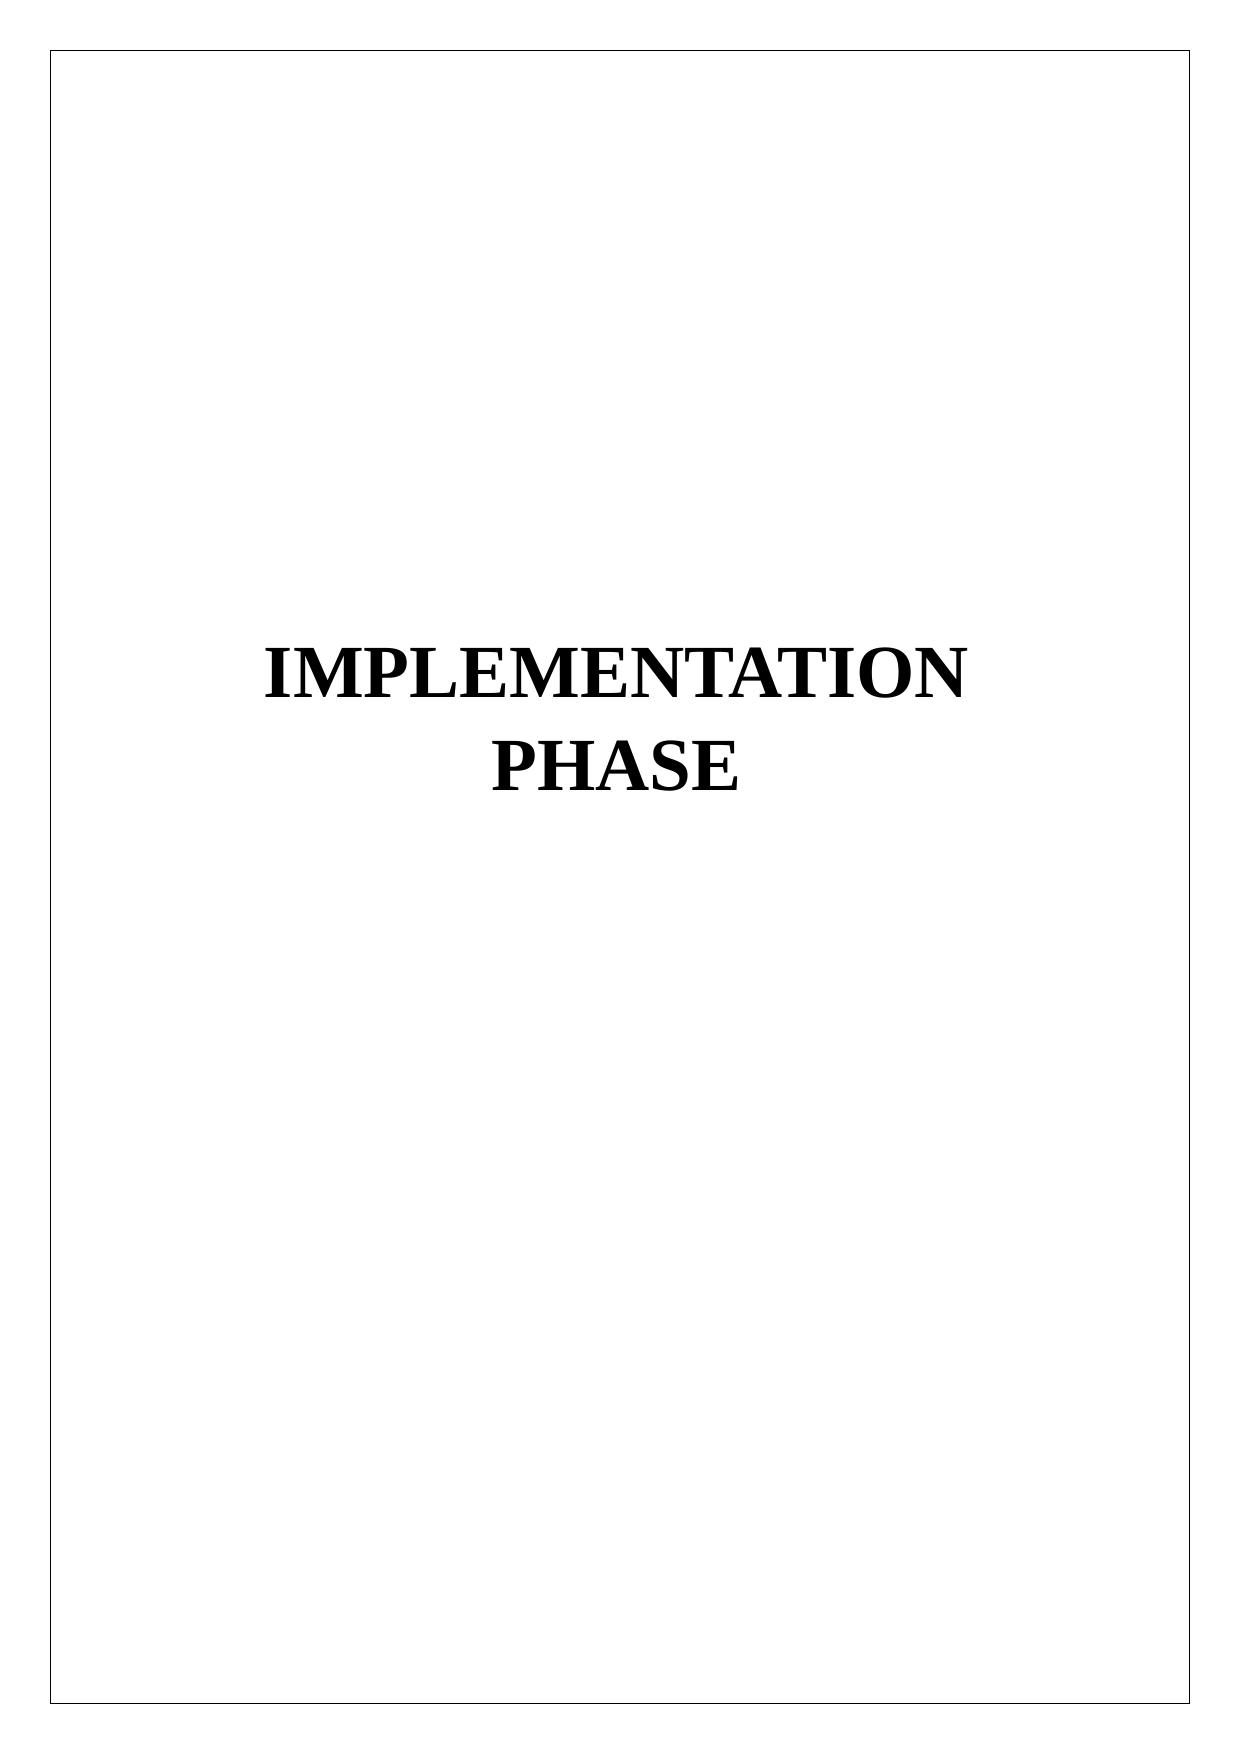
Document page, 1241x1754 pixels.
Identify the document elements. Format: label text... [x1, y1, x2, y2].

text IMPLEMENTATION PHASE [150, 627, 1083, 806]
